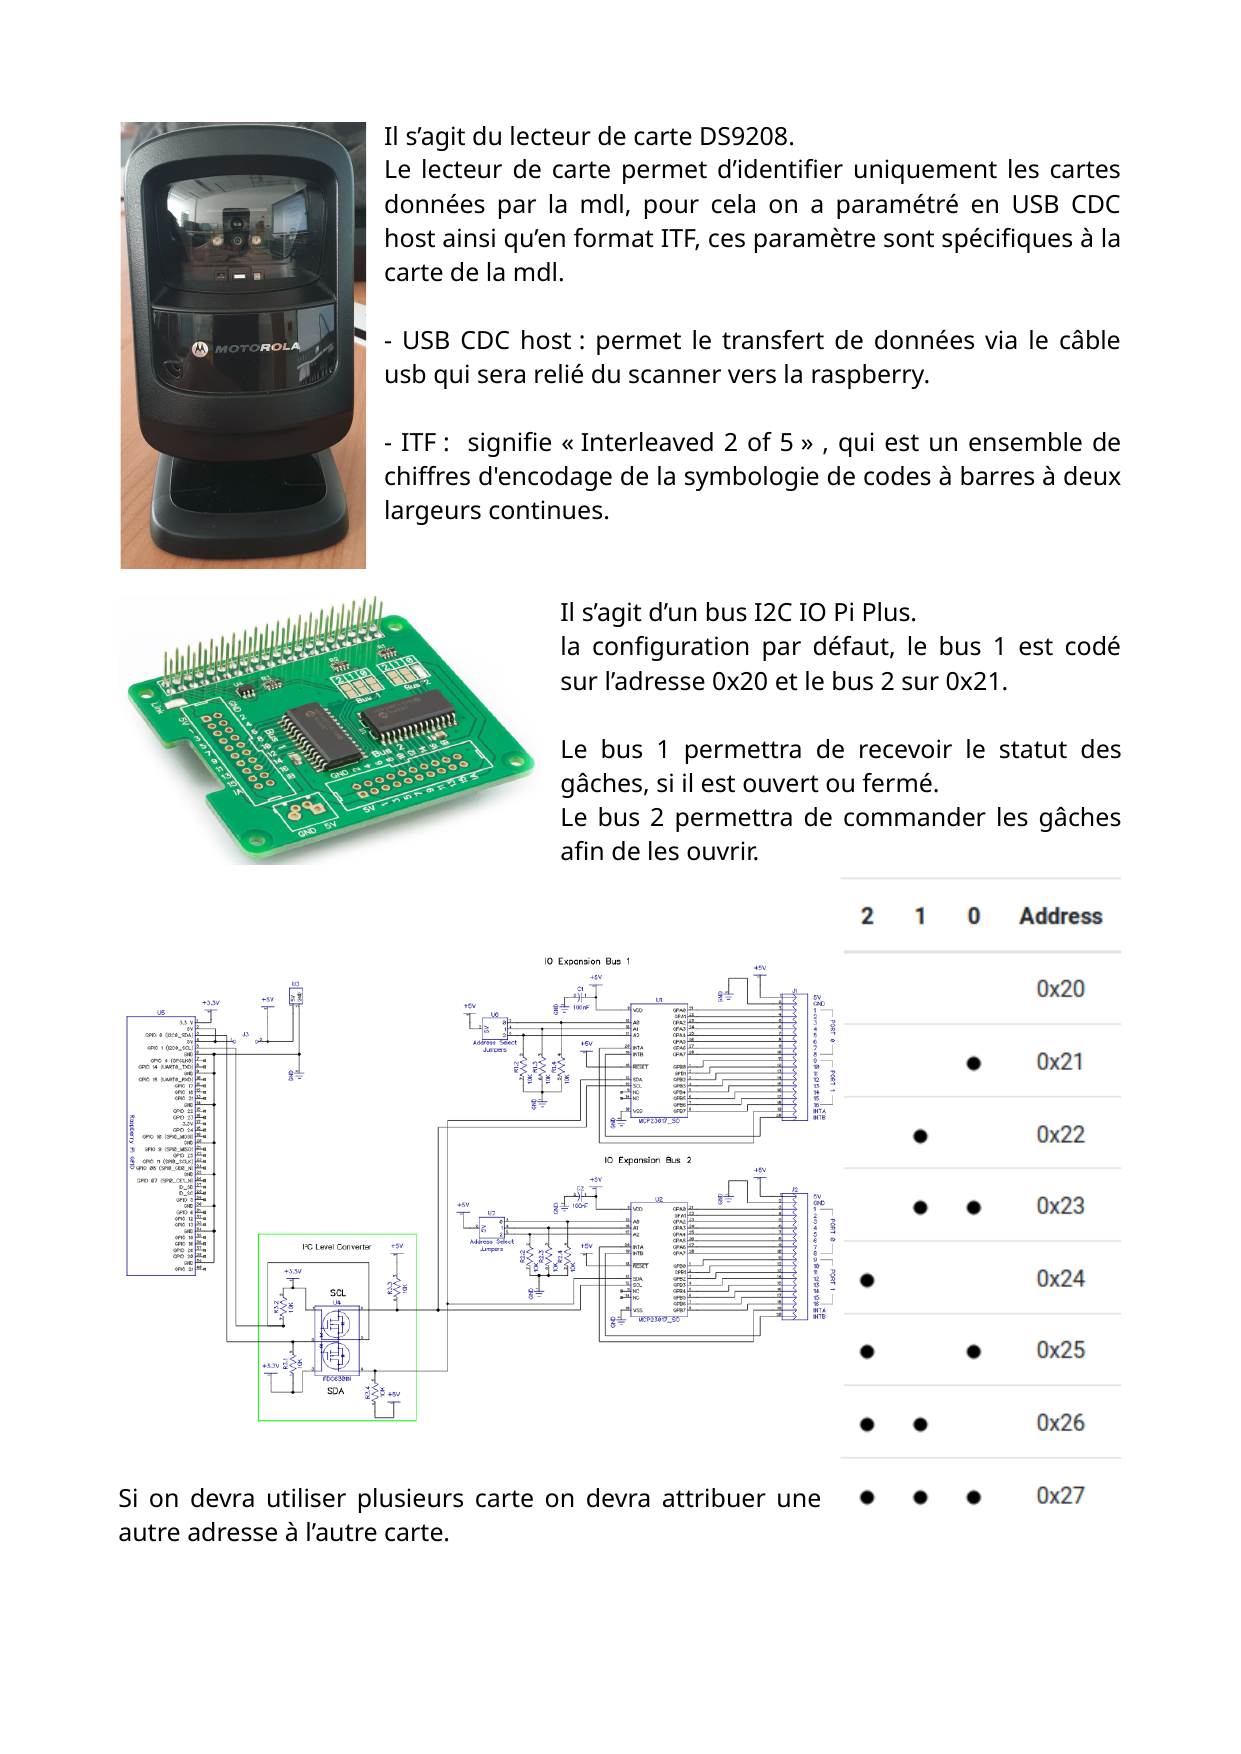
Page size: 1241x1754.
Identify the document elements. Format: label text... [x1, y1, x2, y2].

text Il s’agit d’un bus I2C IO Pi Plus. [118, 595, 1122, 629]
text la configuration par défaut, le bus 1 est codé sur l’adresse 0x20 et le bus 2 sur 0x21. [543, 629, 1122, 697]
picture [120, 122, 367, 569]
text Le lecteur de carte permet d’identifier uniquement les cartes données par la mdl, pour cela on a paramétré en USB CDC host ainsi qu’en format ITF, ces paramètre sont spécifiques à la carte de la mdl. [367, 152, 1122, 288]
picture [118, 596, 543, 865]
text - ITF : signifie « Interleaved 2 of 5 » , qui est un ensemble de chiffres d'encodage de la symbologie de codes à barres à deux largeurs continues. [367, 425, 1122, 527]
text Le bus 1 permettra de recevoir le statut des gâches, si il est ouvert ou fermé. [543, 731, 1122, 799]
picture [118, 868, 1123, 1538]
text Il s’agit du lecteur de carte DS9208. [118, 118, 1122, 152]
text - USB CDC host : permet le transfert de données via le câble usb qui sera relié du scanner vers la raspberry. [367, 322, 1122, 391]
text Le bus 2 permettra de commander les gâches afin de les ouvrir. [118, 799, 1122, 867]
text Si on devra utiliser plusieurs carte on devra attribuer une autre adresse à l’autre carte. [118, 1481, 1122, 1549]
